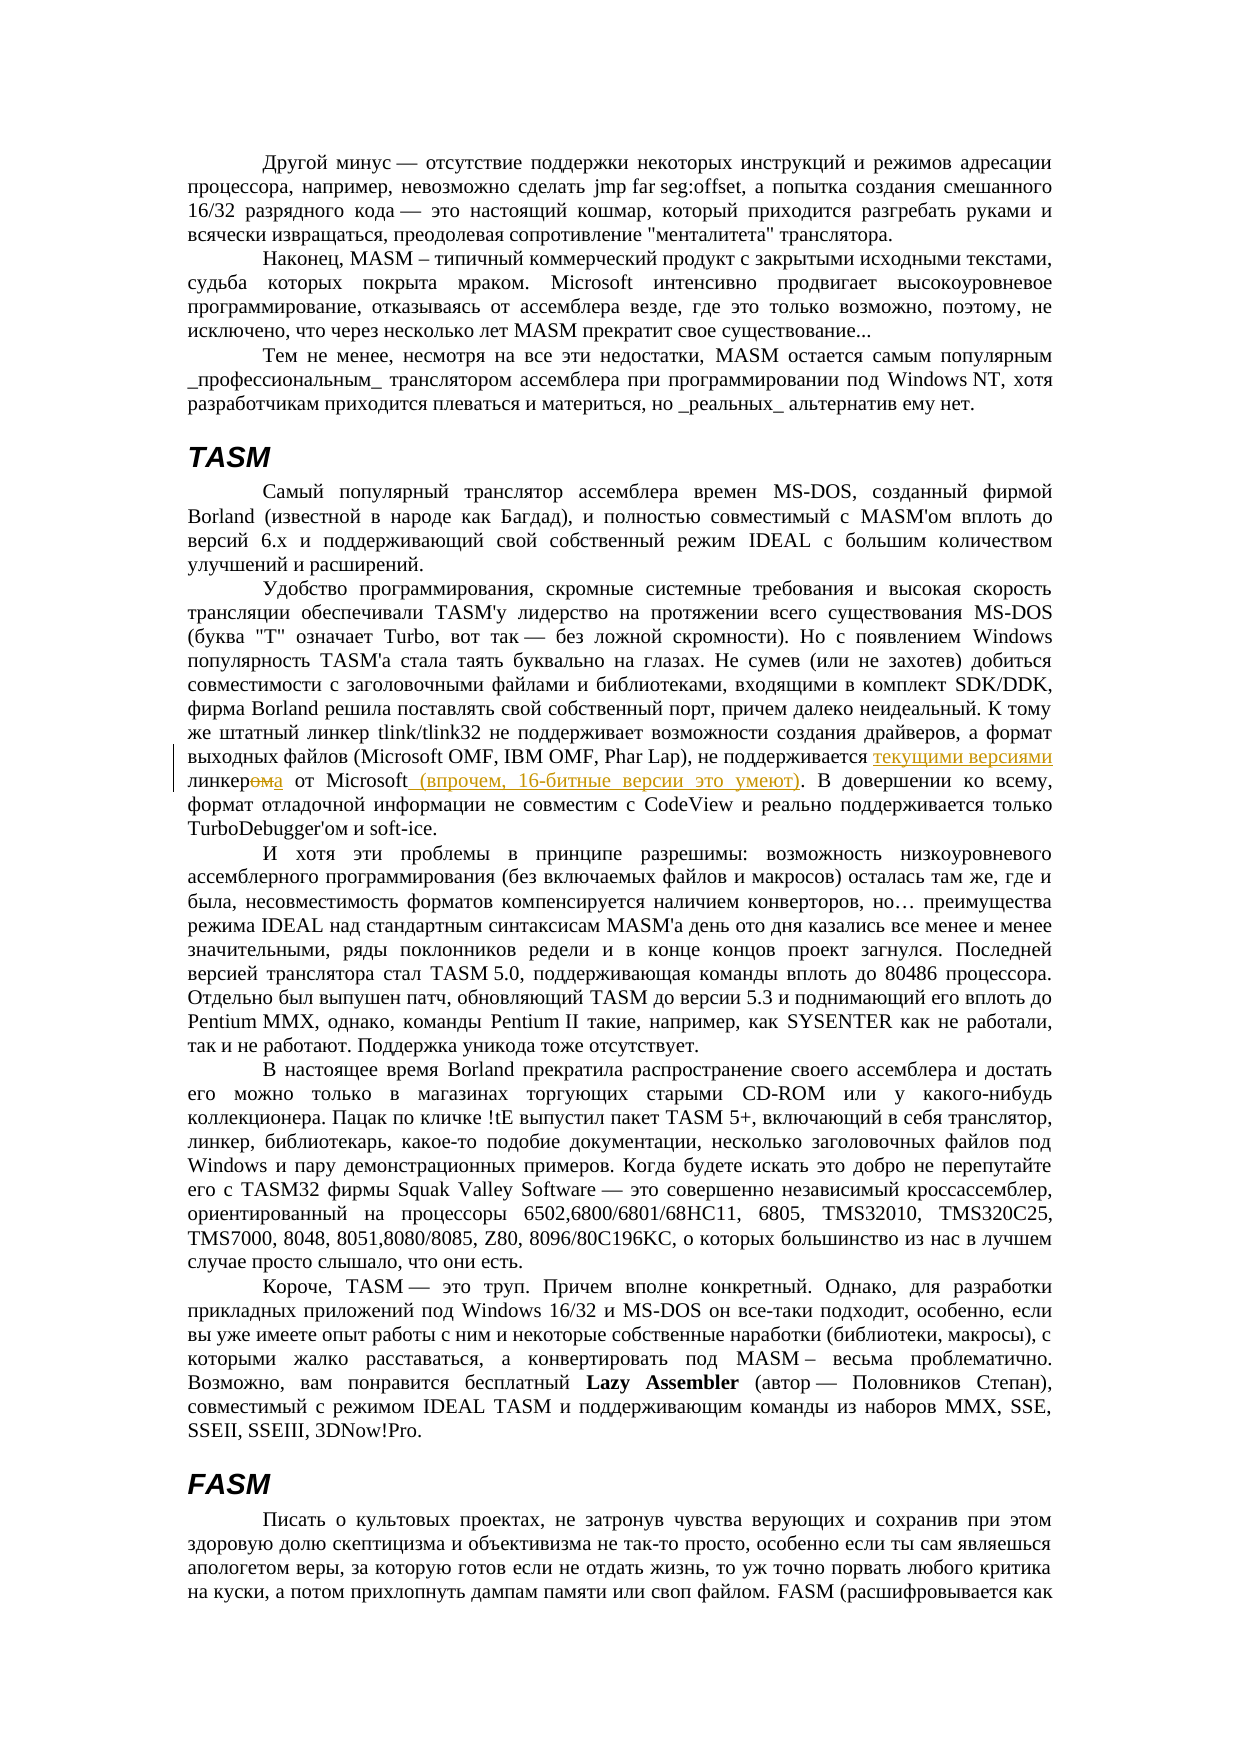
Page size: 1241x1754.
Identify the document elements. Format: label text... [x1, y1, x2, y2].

text Короче, TASM — это труп. Причем вполне конкретный. Однако, для разработки прикладных приложений под Windows 16/32 и MS-DOS он все-таки подходит, особенно, если вы уже имеете опыт работы с ним и некоторые собственные наработки (библиотеки, макросы), с которыми жалко расставаться, а конвертировать под MASM – весьма проблематично. Возможно, вам понравится бесплатный Lazy Assembler (автор — Половников Степан), совместимый с режимом IDEAL TASM и поддерживающим команды из наборов MMX, SSE, SSEII, SSEIII, 3DNow!Pro. [187, 1273, 1053, 1442]
text Писать о культовых проектах, не затронув чувства верующих и сохранив при этом здоровую долю скептицизма и объективизма не так-то просто, особенно если ты сам являешься апологетом веры, за которую готов если не отдать жизнь, то уж точно порвать любого критика на куски, а потом прихлопнуть дампам памяти или своп файлом. FASM (расшифровывается как [187, 1507, 1053, 1603]
text Наконец, MASM – типичный коммерческий продукт с закрытыми исходными текстами, судьба которых покрыта мраком. Microsoft интенсивно продвигает высокоуровневое программирование, отказываясь от ассемблера везде, где это только возможно, поэтому, не исключено, что через несколько лет MASM прекратит свое существование... [187, 246, 1053, 342]
subtitle FASM [187, 1467, 1053, 1501]
text Удобство программирования, скромные системные требования и высокая скорость трансляции обеспечивали TASM'у лидерство на протяжении всего существования MS-DOS (буква "T" означает Turbo, вот так — без ложной скромности). Но с появлением Windows популярность TASM'а стала таять буквально на глазах. Не сумев (или не захотев) добиться совместимости с заголовочными файлами и библиотеками, входящими в комплект SDK/DDK, фирма Borland решила поставлять свой собственный порт, причем далеко неидеальный. К тому же штатный линкер tlink/tlink32 не поддерживает возможности создания драйверов, а формат выходных файлов (Microsoft OMF, IBM OMF, Phar Lap), не поддерживается текущими версиями линкера от Microsoft (впрочем, 16-битные версии это умеют). В довершении ко всему, формат отладочной информации не совместим с CodeView и реально поддерживается только TurboDebugger'ом и soft-ice. [187, 576, 1053, 840]
text Другой минус — отсутствие поддержки некоторых инструкций и режимов адресации процессора, например, невозможно сделать jmp far seg:offset, а попытка создания смешанного 16/32 разрядного кода — это настоящий кошмар, который приходится разгребать руками и всячески извращаться, преодолевая сопротивление "менталитета" транслятора. [187, 150, 1053, 246]
text Самый популярный транслятор ассемблера времен MS-DOS, созданный фирмой Borland (известной в народе как Багдад), и полностью совместимый с MASM'ом вплоть до версий 6.x и поддерживающий свой собственный режим IDEAL с большим количеством улучшений и расширений. [187, 479, 1053, 576]
text И хотя эти проблемы в принципе разрешимы: возможность низкоуровневого ассемблерного программирования (без включаемых файлов и макросов) осталась там же, где и была, несовместимость форматов компенсируется наличием конверторов, но… преимущества режима IDEAL над стандартным синтаксисам MASM'а день ото дня казались все менее и менее значительными, ряды поклонников редели и в конце концов проект загнулся. Последней версией транслятора стал TASM 5.0, поддерживающая команды вплоть до 80486 процессора. Отдельно был выпушен патч, обновляющий TASM до версии 5.3 и поднимающий его вплоть до Pentium MMX, однако, команды Pentium II такие, например, как SYSENTER как не работали, так и не работают. Поддержка уникода тоже отсутствует. [187, 840, 1053, 1057]
text В настоящее время Borland прекратила распространение своего ассемблера и достать его можно только в магазинах торгующих старыми CD-ROM или у какого-нибудь коллекционера. Пацак по кличке !tE выпустил пакет TASM 5+, включающий в себя транслятор, линкер, библиотекарь, какое-то подобие документации, несколько заголовочных файлов под Windows и пару демонстрационных примеров. Когда будете искать это добро не перепутайте его с TASM32 фирмы Squak Valley Software — это совершенно независимый кроссассемблер, ориентированный на процессоры 6502,6800/6801/68HC11, 6805, TMS32010, TMS320C25, TMS7000, 8048, 8051,8080/8085, Z80, 8096/80C196KC, о которых большинство из нас в лучшем случае просто слышало, что они есть. [187, 1057, 1053, 1273]
text Тем не менее, несмотря на все эти недостатки, MASM остается самым популярным _профессиональным_ транслятором ассемблера при программировании под Windows NT, хотя разработчикам приходится плеваться и материться, но _реальных_ альтернатив ему нет. [187, 342, 1053, 415]
subtitle TASM [187, 440, 1053, 473]
